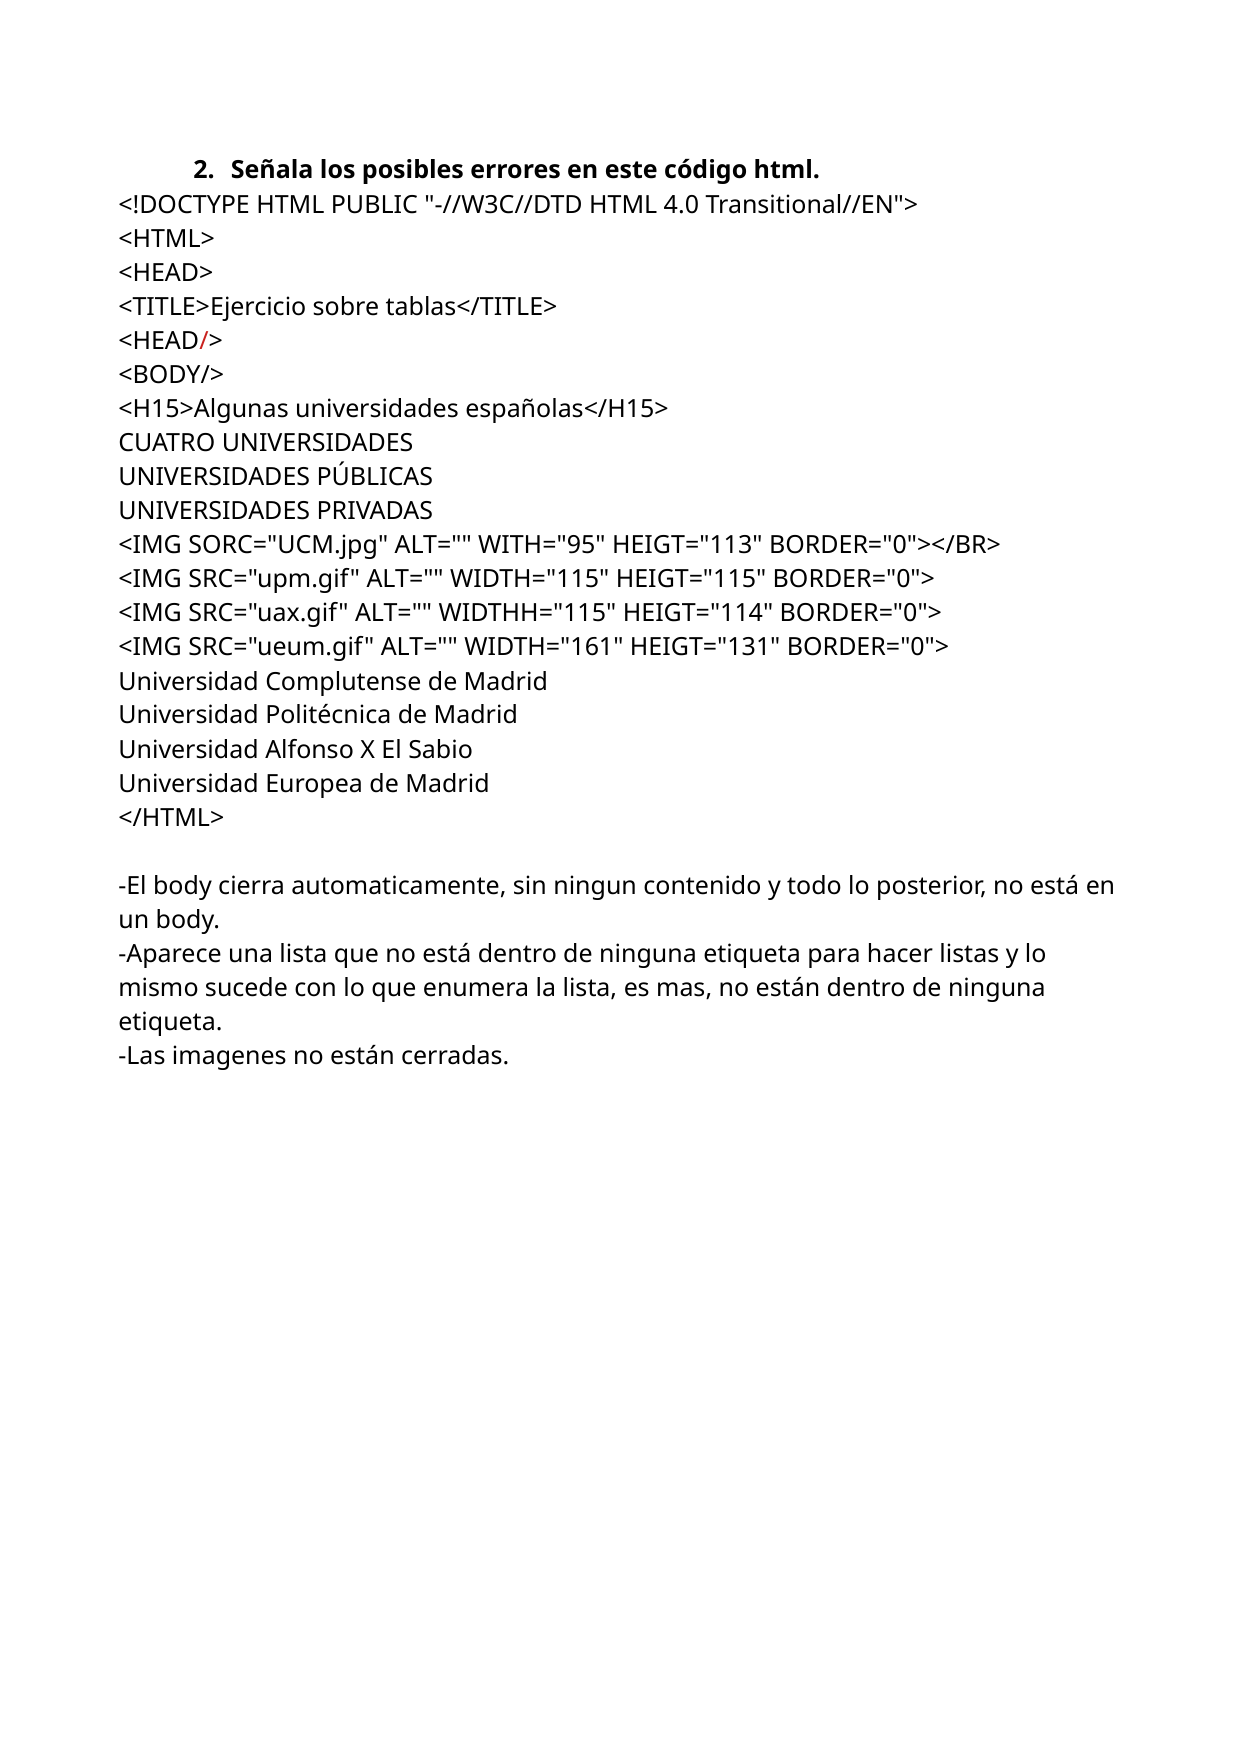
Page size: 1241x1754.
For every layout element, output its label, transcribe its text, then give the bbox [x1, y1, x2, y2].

text UNIVERSIDADES PÚBLICAS [118, 459, 1122, 493]
text Universidad Complutense de Madrid [118, 663, 1122, 697]
list Señala los posibles errores en este código html. [193, 152, 1122, 186]
text UNIVERSIDADES PRIVADAS [118, 493, 1122, 527]
text <H15>Algunas universidades españolas</H15> [118, 391, 1122, 425]
text <HEAD> [118, 254, 1122, 288]
text -Aparece una lista que no está dentro de ninguna etiqueta para hacer listas y lo mismo sucede con lo que enumera la lista, es mas, no están dentro de ninguna etiqueta. [118, 936, 1122, 1038]
text <IMG SORC="UCM.jpg" ALT="" WITH="95" HEIGT="113" BORDER="0"></BR> [118, 527, 1122, 561]
text </HTML> [118, 799, 1122, 833]
text <HEAD/> [118, 322, 1122, 357]
text <IMG SRC="uax.gif" ALT="" WIDTHH="115" HEIGT="114" BORDER="0"> [118, 595, 1122, 629]
text Universidad Politécnica de Madrid [118, 697, 1122, 731]
text <TITLE>Ejercicio sobre tablas</TITLE> [118, 288, 1122, 322]
text <IMG SRC="upm.gif" ALT="" WIDTH="115" HEIGT="115" BORDER="0"> [118, 561, 1122, 595]
text <HTML> [118, 220, 1122, 254]
text <BODY/> [118, 357, 1122, 391]
text -Las imagenes no están cerradas. [118, 1038, 1122, 1072]
text <IMG SRC="ueum.gif" ALT="" WIDTH="161" HEIGT="131" BORDER="0"> [118, 629, 1122, 663]
text -El body cierra automaticamente, sin ningun contenido y todo lo posterior, no está en un body. [118, 867, 1122, 936]
text CUATRO UNIVERSIDADES [118, 425, 1122, 459]
text <!DOCTYPE HTML PUBLIC "-//W3C//DTD HTML 4.0 Transitional//EN"> [118, 186, 1122, 220]
text Universidad Alfonso X El Sabio [118, 731, 1122, 765]
text Universidad Europea de Madrid [118, 765, 1122, 799]
